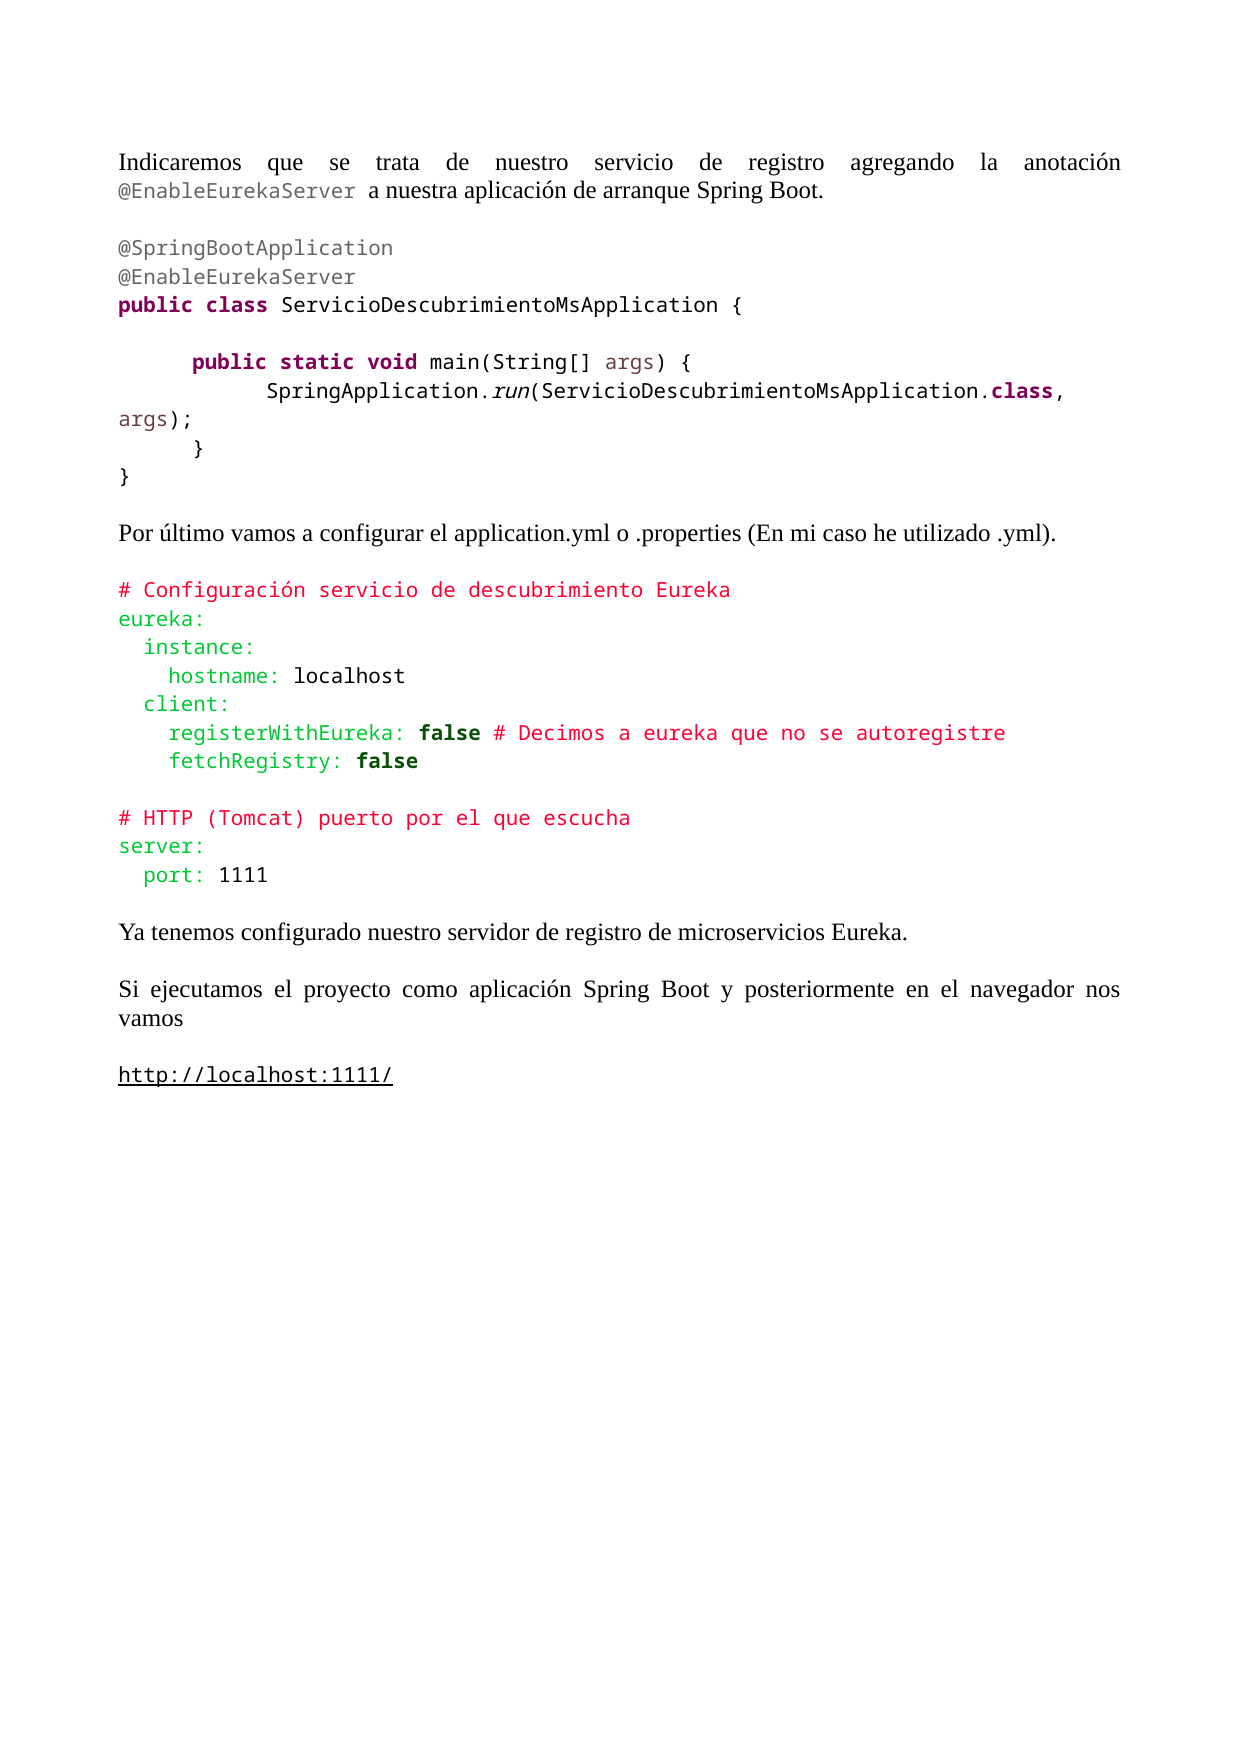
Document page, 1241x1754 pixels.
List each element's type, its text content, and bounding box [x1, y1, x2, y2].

text eureka: [118, 604, 1122, 632]
text instance: [118, 632, 1122, 661]
text Por último vamos a configurar el application.yml o .properties (En mi caso he utilizado .yml). [118, 518, 1122, 547]
text # HTTP (Tomcat) puerto por el que escucha [118, 803, 1122, 831]
text registerWithEureka: false # Decimos a eureka que no se autoregistre [118, 718, 1122, 746]
text port: 1111 [118, 860, 1122, 888]
text SpringApplication.run(ServicioDescubrimientoMsApplication.class, args); [118, 376, 1122, 433]
text @EnableEurekaServer [118, 262, 1122, 290]
text Indicaremos que se trata de nuestro servicio de registro agregando la anotación @EnableEurekaServer a nuestra aplicación de arranque Spring Boot. [118, 147, 1122, 205]
text } [118, 461, 1122, 489]
text server: [118, 831, 1122, 860]
text hostname: localhost [118, 661, 1122, 689]
text client: [118, 689, 1122, 718]
text public class ServicioDescubrimientoMsApplication { [118, 290, 1122, 319]
text public static void main(String[] args) { [118, 347, 1122, 376]
text Ya tenemos configurado nuestro servidor de registro de microservicios Eureka. [118, 917, 1122, 945]
text fetchRegistry: false [118, 746, 1122, 774]
text } [118, 433, 1122, 461]
text http://localhost:1111/ [118, 1060, 1122, 1088]
text Si ejecutamos el proyecto como aplicación Spring Boot y posteriormente en el navegador nos vamos [118, 974, 1122, 1032]
text # Configuración servicio de descubrimiento Eureka [118, 575, 1122, 604]
text @SpringBootApplication [118, 233, 1122, 262]
